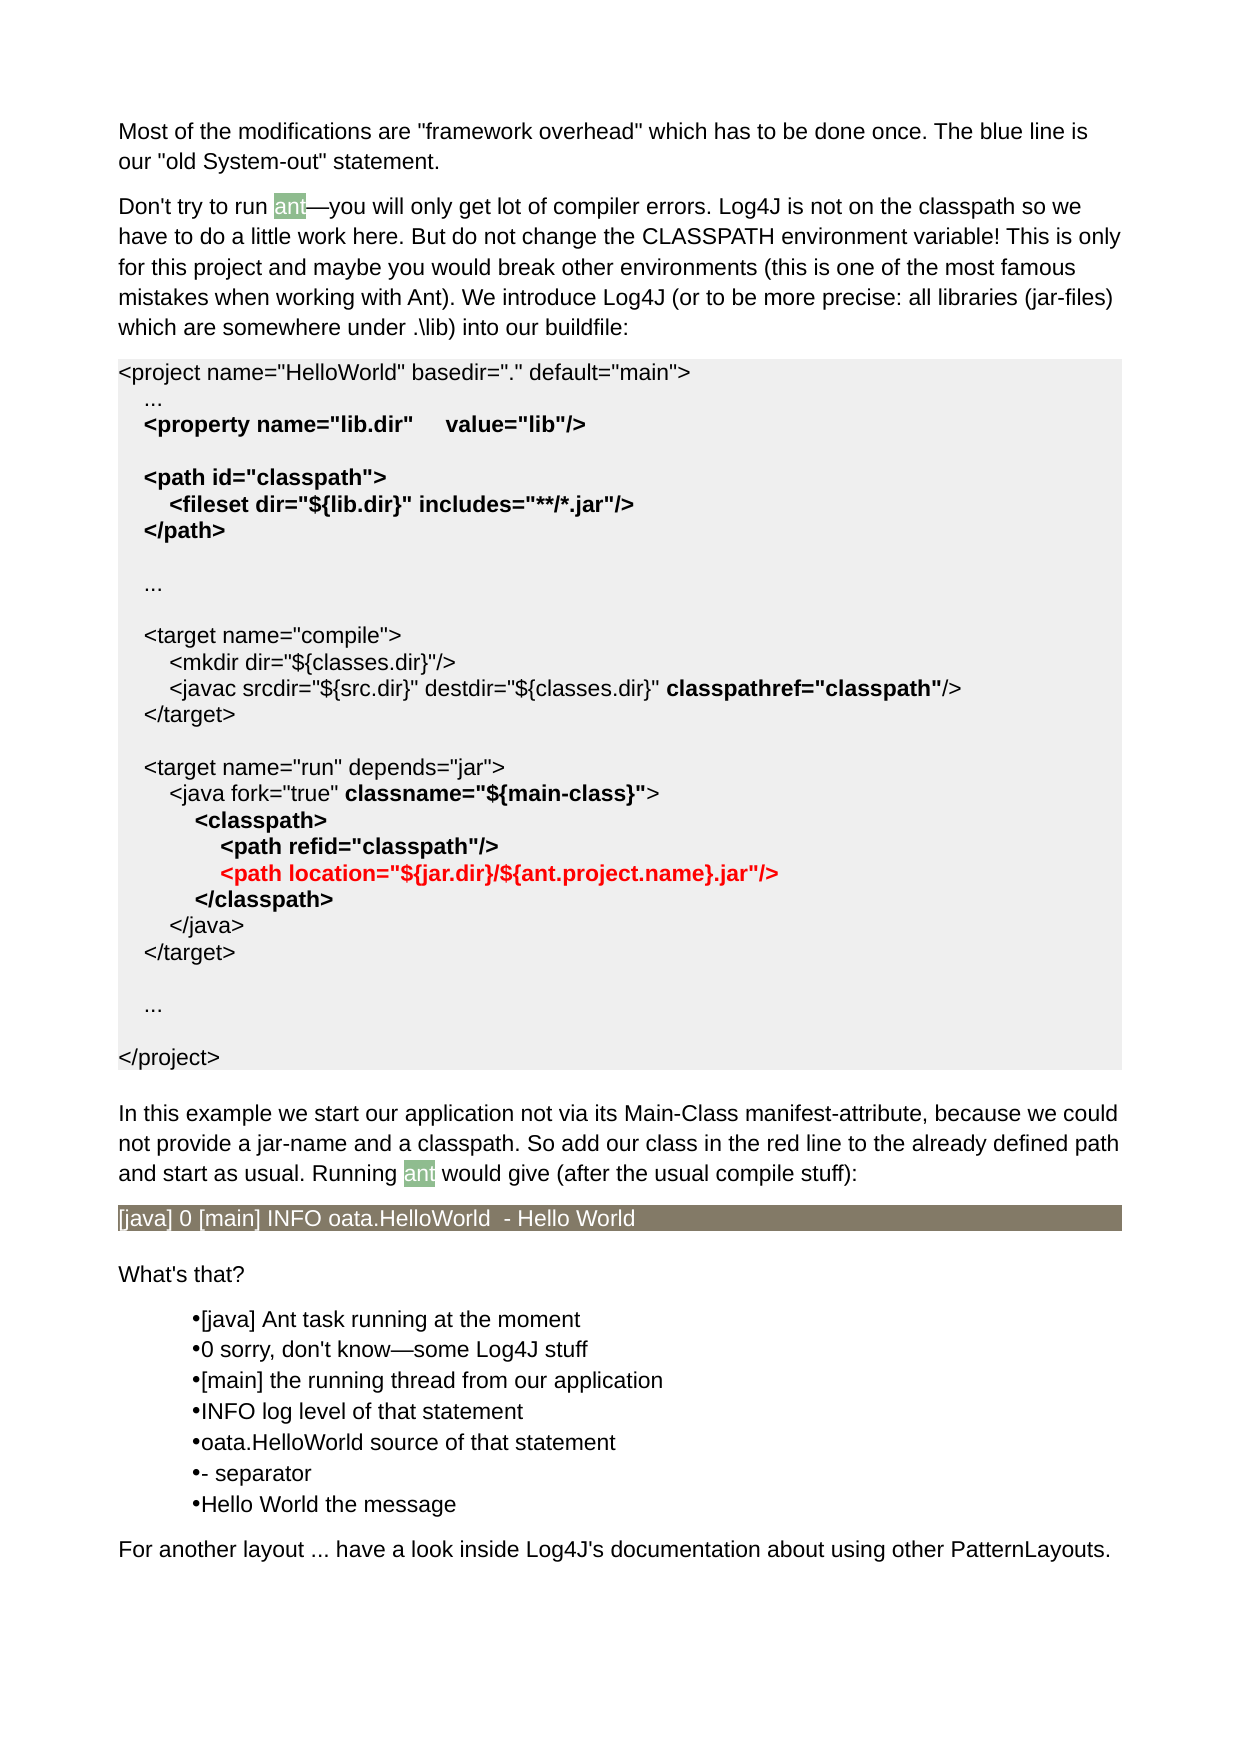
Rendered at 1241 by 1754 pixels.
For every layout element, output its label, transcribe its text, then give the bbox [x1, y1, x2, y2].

text ... [118, 385, 1122, 411]
text <path id="classpath"> [118, 464, 1122, 491]
text [java] 0 [main] INFO oata.HelloWorld - Hello World [118, 1205, 1122, 1231]
text What's that? [118, 1261, 1122, 1287]
list Hello World the message [118, 1491, 1122, 1517]
list INFO log level of that statement [118, 1398, 1122, 1425]
text <classpath> [118, 807, 1122, 833]
text Most of the modifications are "framework overhead" which has to be done once. The blue line is our "old System-out" statement. [118, 118, 1122, 175]
list - separator [118, 1460, 1122, 1487]
list [main] the running thread from our application [118, 1367, 1122, 1394]
text <mkdir dir="${classes.dir}"/> [118, 649, 1122, 675]
text In this example we start our application not via its Main-Class manifest-attribute, because we could not provide a jar-name and a classpath. So add our class in the red line to the already defined path and start as usual. Running ant would give (after the usual compile stuff): [118, 1100, 1122, 1187]
text <java fork="true" classname="${main-class}"> [118, 780, 1122, 807]
text </project> [118, 1044, 1122, 1070]
list [java] Ant task running at the moment [118, 1306, 1122, 1332]
text ... [118, 991, 1122, 1018]
text <path location="${jar.dir}/${ant.project.name}.jar"/> [118, 859, 1122, 886]
text </classpath> [118, 886, 1122, 912]
text </target> [118, 701, 1122, 728]
text <path refid="classpath"/> [118, 833, 1122, 859]
text </target> [118, 938, 1122, 965]
text <target name="run" depends="jar"> [118, 754, 1122, 780]
text <project name="HelloWorld" basedir="." default="main"> [118, 359, 1122, 385]
text </java> [118, 912, 1122, 938]
text <target name="compile"> [118, 622, 1122, 649]
text Don't try to run ant—you will only get lot of compiler errors. Log4J is not on the classpath so we have to do a little work here. But do not change the CLASSPATH environment variable! This is only for this project and maybe you would break other environments (this is one of the most famous mistakes when working with Ant). We introduce Log4J (or to be more precise: all libraries (jar-files) which are somewhere under .\lib) into our buildfile: [118, 193, 1122, 340]
text <property name="lib.dir" value="lib"/> [118, 411, 1122, 438]
text For another layout ... have a look inside Log4J's documentation about using other PatternLayouts. [118, 1536, 1122, 1562]
text <fileset dir="${lib.dir}" includes="**/*.jar"/> [118, 491, 1122, 517]
text ... [118, 569, 1122, 596]
list oata.HelloWorld source of that statement [118, 1429, 1122, 1456]
text <javac srcdir="${src.dir}" destdir="${classes.dir}" classpathref="classpath"/> [118, 675, 1122, 701]
list 0 sorry, don't know—some Log4J stuff [118, 1336, 1122, 1363]
text </path> [118, 517, 1122, 543]
